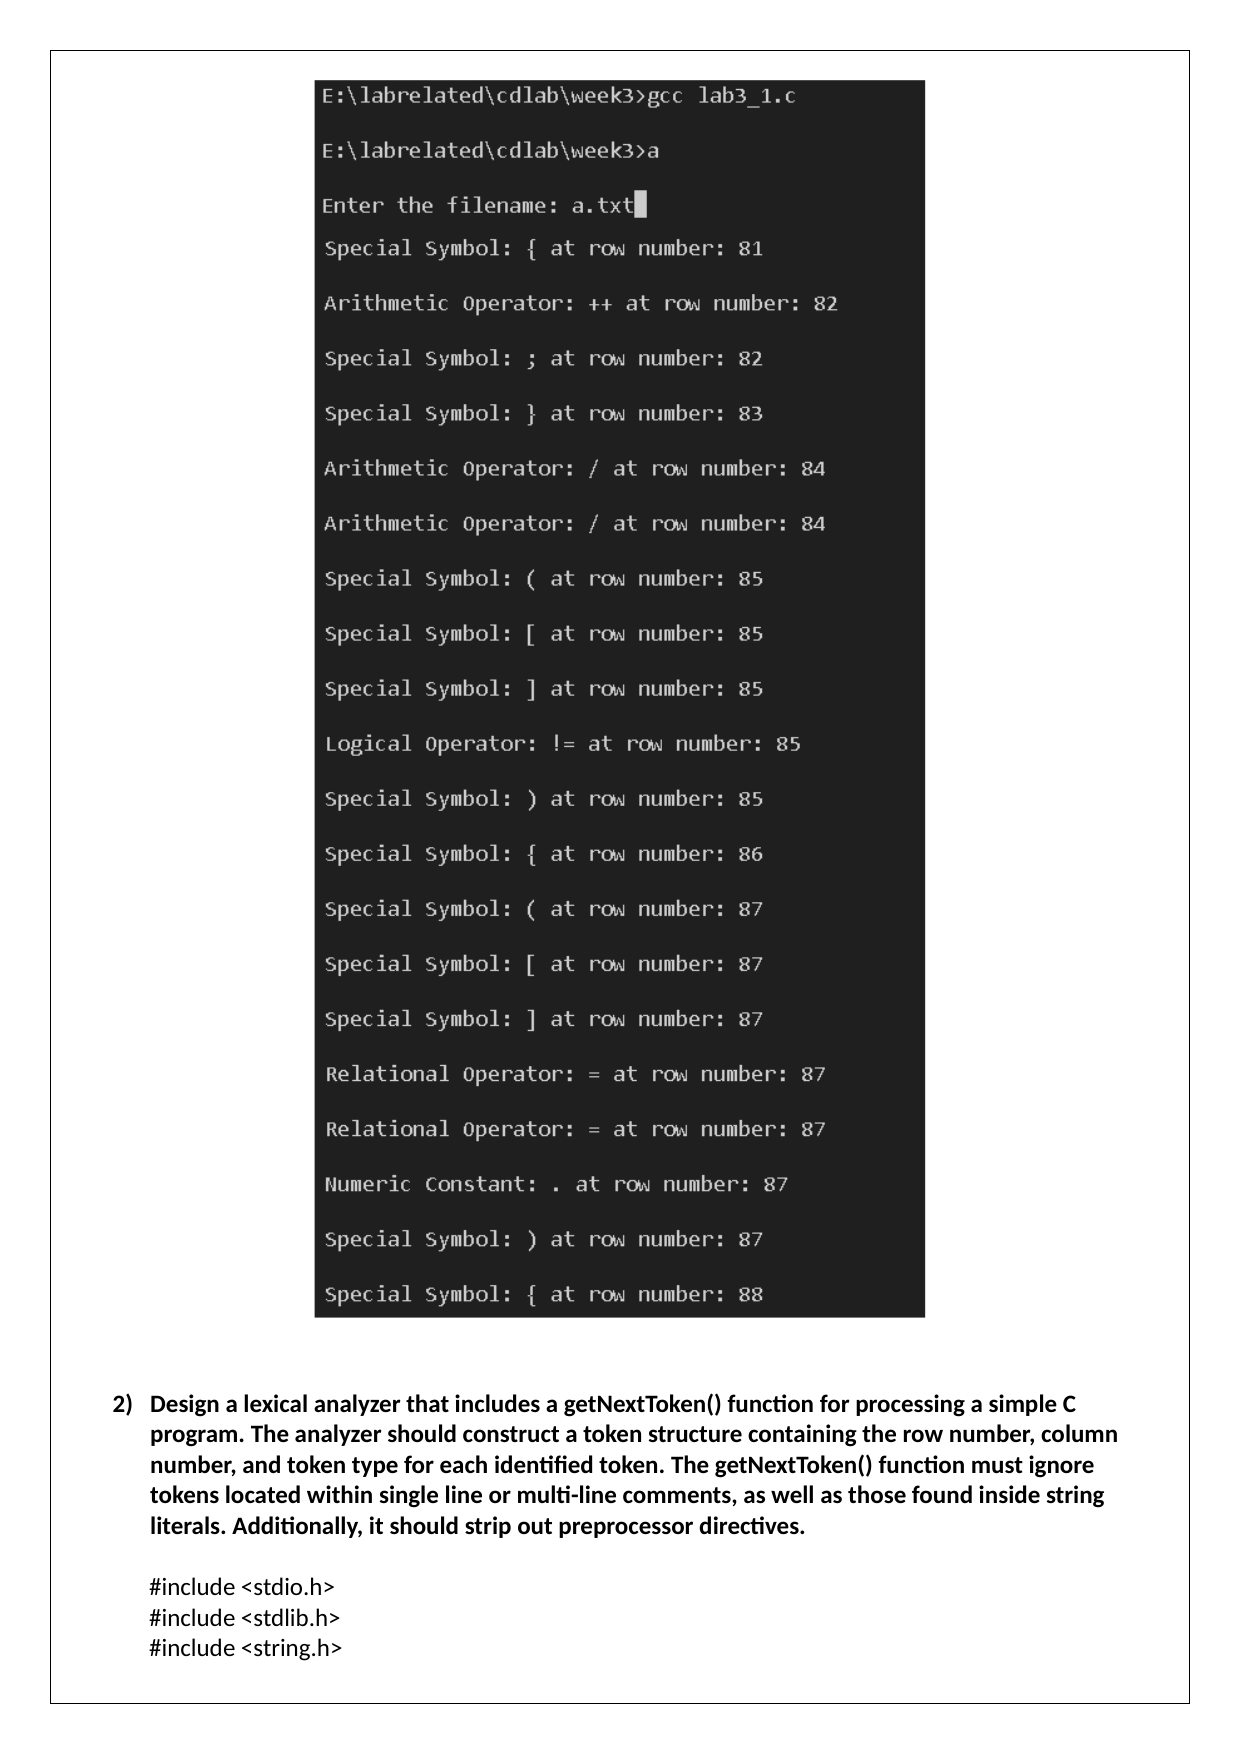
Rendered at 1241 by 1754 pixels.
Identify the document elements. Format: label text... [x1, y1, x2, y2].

list Design a lexical analyzer that includes a getNextToken() function for processing a simple C program. The analyzer should construct a token structure containing the row number, column number, and token type for each identified token. The getNextToken() function must ignore tokens located within single line or multi-line comments, as well as those found inside string literals. Additionally, it should strip out preprocessor directives. [112, 1388, 1165, 1541]
text #include <stdlib.h> [149, 1602, 1165, 1632]
text #include <stdio.h> [149, 1571, 1165, 1602]
text #include <string.h> [149, 1632, 1165, 1663]
